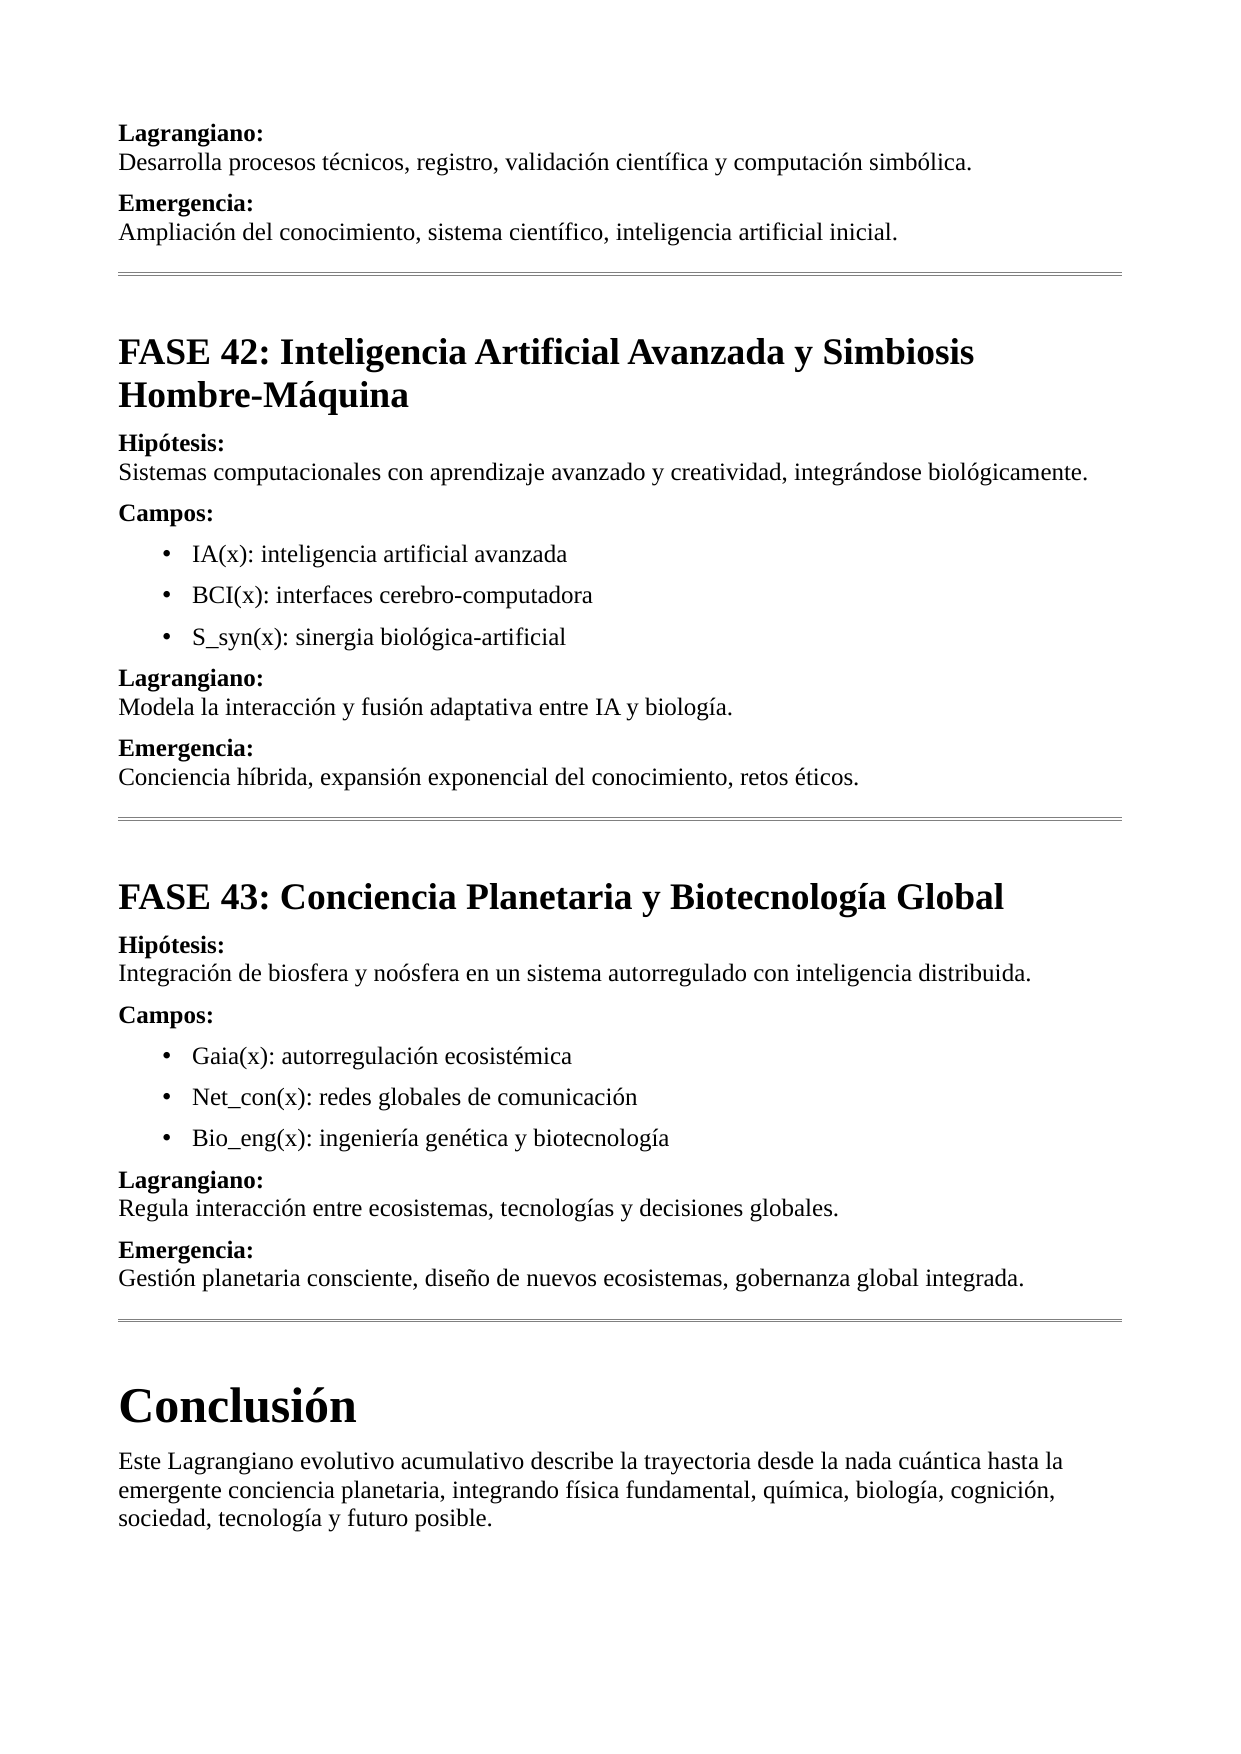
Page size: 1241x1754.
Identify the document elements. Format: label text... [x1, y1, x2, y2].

text Este Lagrangiano evolutivo acumulativo describe la trayectoria desde la nada cuántica hasta la emergente conciencia planetaria, integrando física fundamental, química, biología, cognición, sociedad, tecnología y futuro posible. [118, 1446, 1122, 1532]
list Net_con(x): redes globales de comunicación [162, 1082, 1122, 1111]
text Hipótesis: Integración de biosfera y noósfera en un sistema autorregulado con inteligencia distribuida. [118, 930, 1122, 987]
text Emergencia: Conciencia híbrida, expansión exponencial del conocimiento, retos éticos. [118, 733, 1122, 791]
text Lagrangiano: Regula interacción entre ecosistemas, tecnologías y decisiones globales. [118, 1165, 1122, 1222]
text Emergencia: Gestión planetaria consciente, diseño de nuevos ecosistemas, gobernanza global integrada. [118, 1235, 1122, 1292]
text Campos: [118, 1000, 1122, 1028]
list Bio_eng(x): ingeniería genética y biotecnología [162, 1123, 1122, 1152]
list BCI(x): interfaces cerebro-computadora [162, 581, 1122, 609]
list Gaia(x): autorregulación ecosistémica [162, 1041, 1122, 1070]
text Campos: [118, 498, 1122, 527]
text Lagrangiano: Modela la interacción y fusión adaptativa entre IA y biología. [118, 663, 1122, 721]
subtitle FASE 43: Conciencia Planetaria y Biotecnología Global [118, 874, 1122, 917]
subtitle Conclusión [118, 1376, 1122, 1433]
subtitle FASE 42: Inteligencia Artificial Avanzada y Simbiosis Hombre-Máquina [118, 329, 1122, 416]
text Emergencia: Ampliación del conocimiento, sistema científico, inteligencia artificial inicial. [118, 188, 1122, 246]
text Hipótesis: Sistemas computacionales con aprendizaje avanzado y creatividad, integrándose biológicamente. [118, 428, 1122, 486]
list IA(x): inteligencia artificial avanzada [162, 539, 1122, 568]
text Lagrangiano: Desarrolla procesos técnicos, registro, validación científica y computación simbólica. [118, 118, 1122, 176]
list S_syn(x): sinergia biológica-artificial [162, 622, 1122, 651]
